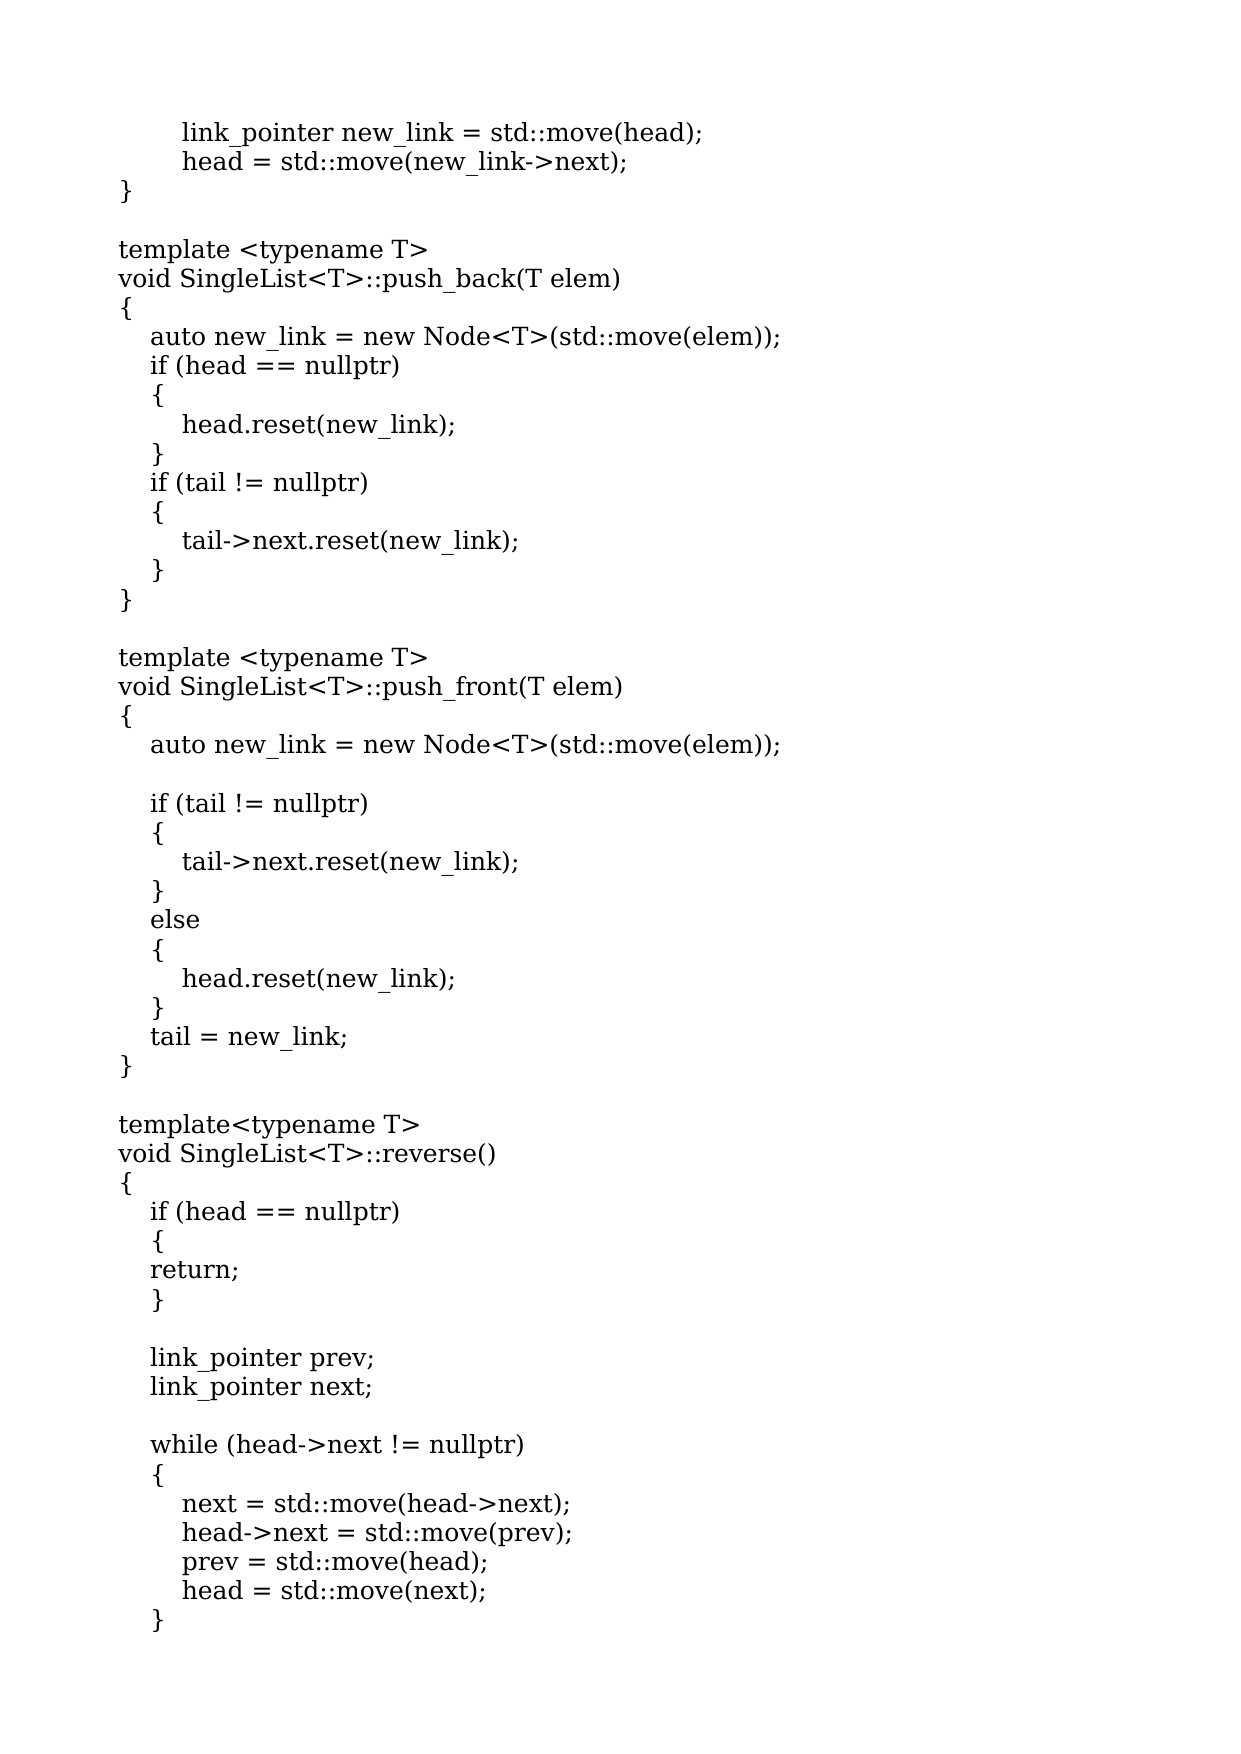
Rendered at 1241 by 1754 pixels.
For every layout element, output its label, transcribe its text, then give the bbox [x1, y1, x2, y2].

text } [118, 439, 1122, 468]
text { [118, 935, 1122, 964]
text auto new_link = new Node<T>(std::move(elem)); [118, 731, 1122, 760]
text { [118, 497, 1122, 526]
text template <typename T> [118, 235, 1122, 264]
text { [118, 381, 1122, 410]
text { [118, 818, 1122, 847]
text return; [118, 1256, 1122, 1285]
text tail->next.reset(new_link); [118, 526, 1122, 556]
text { [118, 701, 1122, 731]
text } [118, 585, 1122, 614]
text } [118, 176, 1122, 206]
text void SingleList<T>::push_front(T elem) [118, 672, 1122, 701]
text } [118, 556, 1122, 585]
text if (head == nullptr) [118, 351, 1122, 381]
text head.reset(new_link); [118, 964, 1122, 993]
text link_pointer new_link = std::move(head); [118, 118, 1122, 147]
text tail->next.reset(new_link); [118, 847, 1122, 876]
text link_pointer prev; [118, 1343, 1122, 1372]
text void SingleList<T>::push_back(T elem) [118, 264, 1122, 293]
text } [118, 1285, 1122, 1314]
text { [118, 1226, 1122, 1256]
text } [118, 1606, 1122, 1635]
text template<typename T> [118, 1110, 1122, 1139]
text { [118, 1460, 1122, 1489]
text next = std::move(head->next); [118, 1489, 1122, 1518]
text prev = std::move(head); [118, 1547, 1122, 1576]
text auto new_link = new Node<T>(std::move(elem)); [118, 322, 1122, 351]
text if (tail != nullptr) [118, 789, 1122, 818]
text } [118, 876, 1122, 906]
text } [118, 1051, 1122, 1081]
text else [118, 906, 1122, 935]
text void SingleList<T>::reverse() [118, 1139, 1122, 1168]
text { [118, 1168, 1122, 1197]
text link_pointer next; [118, 1372, 1122, 1401]
text template <typename T> [118, 643, 1122, 672]
text if (tail != nullptr) [118, 468, 1122, 497]
text } [118, 993, 1122, 1022]
text if (head == nullptr) [118, 1197, 1122, 1226]
text head = std::move(next); [118, 1576, 1122, 1606]
text { [118, 293, 1122, 322]
text head.reset(new_link); [118, 410, 1122, 439]
text head->next = std::move(prev); [118, 1518, 1122, 1547]
text head = std::move(new_link->next); [118, 147, 1122, 176]
text while (head->next != nullptr) [118, 1431, 1122, 1460]
text tail = new_link; [118, 1022, 1122, 1051]
